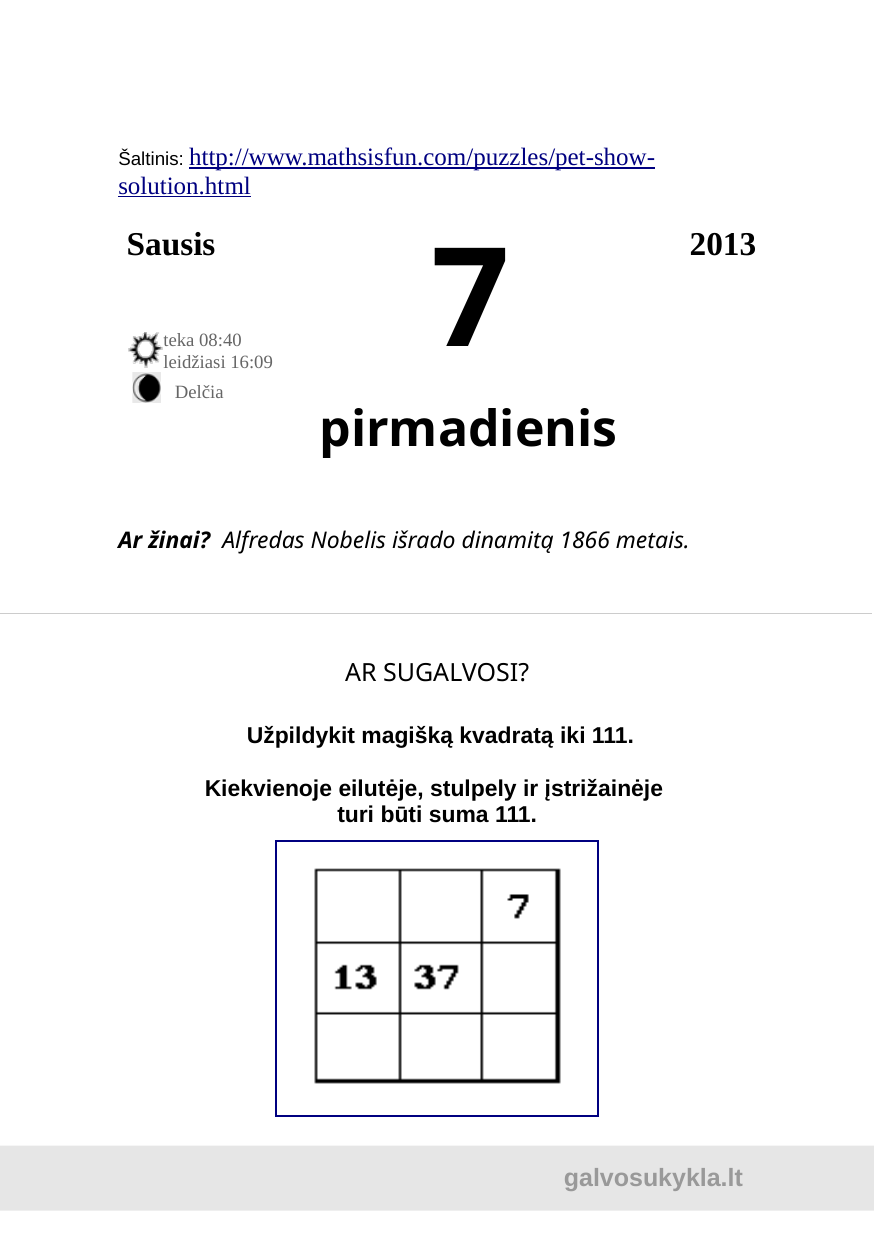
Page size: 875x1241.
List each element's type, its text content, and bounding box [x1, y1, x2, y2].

text Šaltinis: http://www.mathsisfun.com/puzzles/pet-show-solution.html [118, 142, 756, 200]
text AR SUGALVOSI? [118, 654, 756, 688]
picture [277, 842, 597, 1115]
table_header 7 pirmadienis [299, 200, 638, 461]
table_header 2013 [638, 200, 756, 461]
table_header Sausis teka 08:40 leidžiasi 16:09 Delčia [118, 200, 298, 461]
text Užpildykit magišką kvadratą iki 111. [118, 722, 756, 775]
text Kiekvienoje eilutėje, stulpely ir įstrižainėje turi būti suma 111. [118, 775, 756, 828]
text Ar žinai? Alfredas Nobelis išrado dinamitą 1866 metais. [118, 523, 756, 555]
